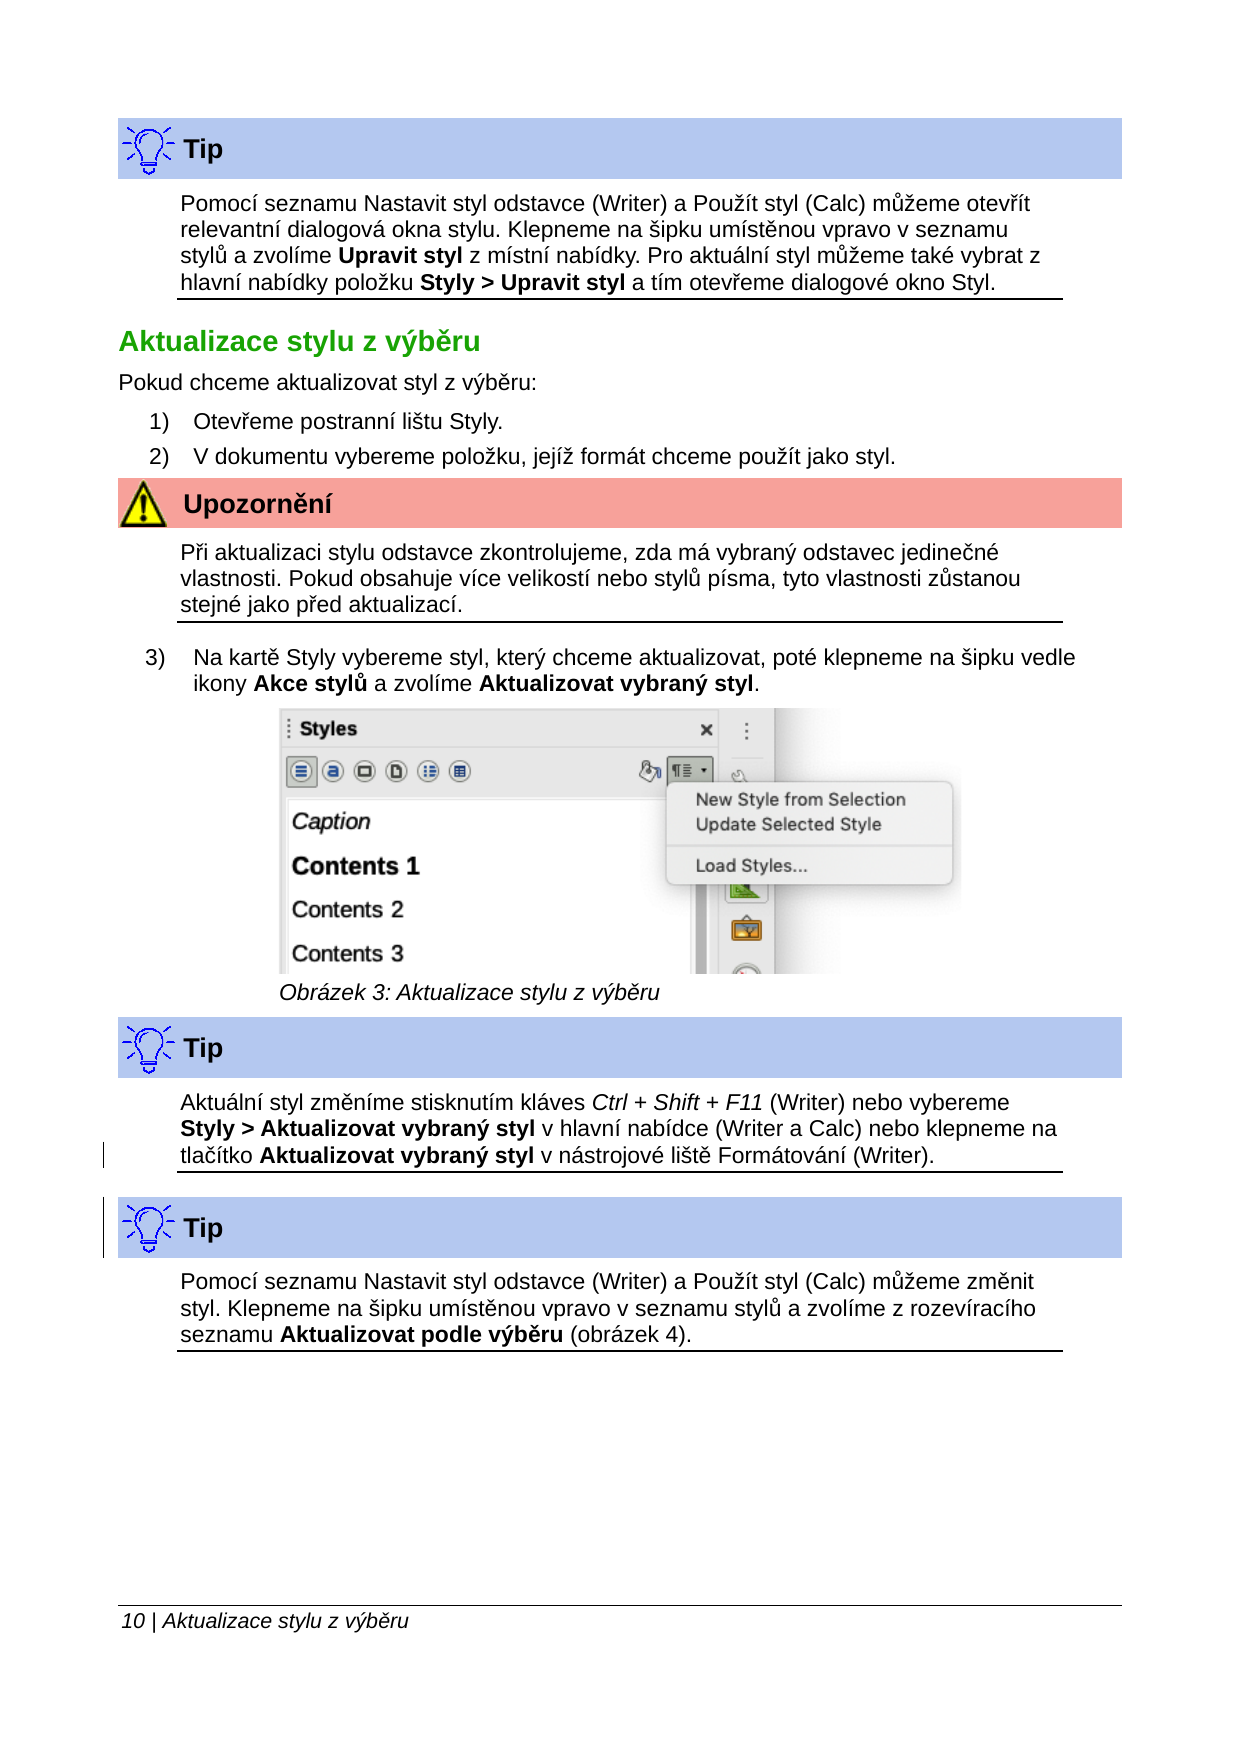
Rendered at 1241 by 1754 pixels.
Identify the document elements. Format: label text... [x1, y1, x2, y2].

subtitle Tip [118, 1017, 1122, 1078]
picture [119, 1018, 179, 1078]
list Otevřeme postranní lištu Styly. [169, 408, 1122, 434]
subtitle Upozornění [118, 478, 1122, 528]
text Obrázek 3: Aktualizace stylu z výběru [279, 974, 961, 1005]
subtitle Tip [118, 1197, 1122, 1258]
list V dokumentu vybereme položku, jejíž formát chceme použít jako styl. [169, 443, 1122, 470]
text Při aktualizaci stylu odstavce zkontrolujeme, zda má vybraný odstavec jedinečné vlastnosti. Pokud obsahuje více velikostí nebo stylů písma, tyto vlastnosti zůstanou stejné jako před aktualizací. [177, 535, 1063, 621]
subtitle Tip [118, 118, 1122, 179]
picture [119, 479, 167, 527]
picture [278, 708, 962, 974]
list Na kartě Styly vybereme styl, který chceme aktualizovat, poté klepneme na šipku vedle ikony Akce stylů a zvolíme Aktualizovat vybraný styl. [165, 644, 1122, 696]
picture [119, 119, 179, 179]
picture [119, 1197, 179, 1257]
text Pomocí seznamu Nastavit styl odstavce (Writer) a Použít styl (Calc) můžeme otevřít relevantní dialogová okna stylu. Klepneme na šipku umístěnou vpravo v seznamu stylů a zvolíme Upravit styl z místní nabídky. Pro aktuální styl můžeme také vybrat z hlavní nabídky položku Styly > Upravit styl a tím otevřeme dialogové okno Styl. [177, 187, 1063, 298]
text Pomocí seznamu Nastavit styl odstavce (Writer) a Použít styl (Calc) můžeme změnit styl. Klepneme na šipku umístěnou vpravo v seznamu stylů a zvolíme z rozevíracího seznamu Aktualizovat podle výběru (obrázek 4). [177, 1265, 1063, 1350]
text Pokud chceme aktualizovat styl z výběru: [118, 369, 1122, 396]
text Aktuální styl změníme stisknutím kláves Ctrl + Shift + F11 (Writer) nebo vybereme Styly > Aktualizovat vybraný styl v hlavní nabídce (Writer a Calc) nebo klepneme na tlačítko Aktualizovat vybraný styl v nástrojové liště Formátování (Writer). [177, 1086, 1063, 1171]
subtitle Aktualizace stylu z výběru [118, 324, 1122, 357]
